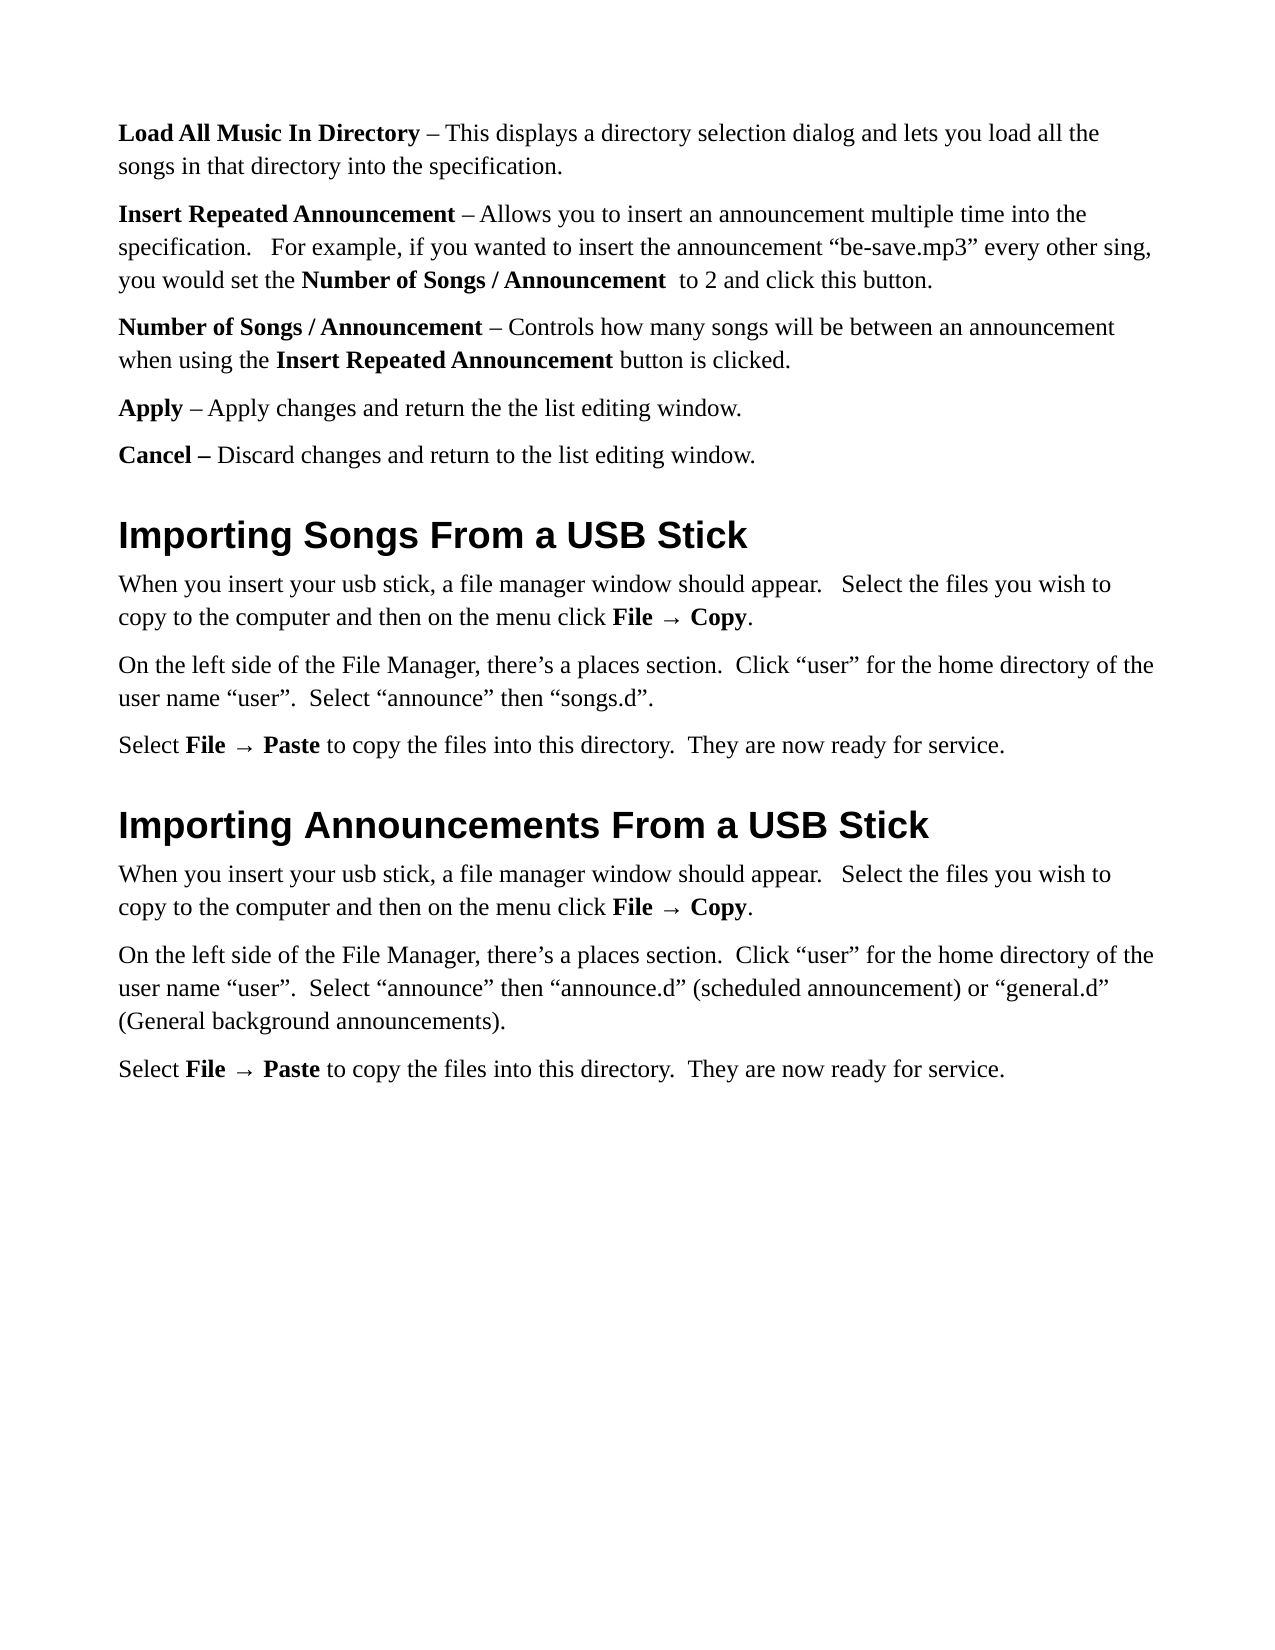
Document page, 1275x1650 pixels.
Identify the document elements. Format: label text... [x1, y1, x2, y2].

text On the left side of the File Manager, there’s a places section. Click “user” for the home directory of the user name “user”. Select “announce” then “songs.d”. [118, 650, 1157, 712]
subtitle Importing Songs From a USB Stick [118, 513, 1157, 557]
text On the left side of the File Manager, there’s a places section. Click “user” for the home directory of the user name “user”. Select “announce” then “announce.d” (scheduled announcement) or “general.d” (General background announcements). [118, 940, 1157, 1035]
subtitle Importing Announcements From a USB Stick [118, 803, 1157, 847]
text Select File → Paste to copy the files into this directory. They are now ready for service. [118, 1054, 1157, 1082]
text Apply – Apply changes and return the the list editing window. [118, 393, 1157, 422]
text Cancel – Discard changes and return to the list editing window. [118, 441, 1157, 469]
text Insert Repeated Announcement – Allows you to insert an announcement multiple time into the specification. For example, if you wanted to insert the announcement “be-save.mp3” every other sing, you would set the Number of Songs / Announcement to 2 and click this button. [118, 199, 1157, 293]
text When you insert your usb stick, a file manager window should appear. Select the files you wish to copy to the computer and then on the menu click File → Copy. [118, 569, 1157, 631]
text Load All Music In Directory – This displays a directory selection dialog and lets you load all the songs in that directory into the specification. [118, 118, 1157, 180]
text Select File → Paste to copy the files into this directory. They are now ready for service. [118, 731, 1157, 759]
text When you insert your usb stick, a file manager window should appear. Select the files you wish to copy to the computer and then on the menu click File → Copy. [118, 859, 1157, 921]
text Number of Songs / Announcement – Controls how many songs will be between an announcement when using the Insert Repeated Announcement button is clicked. [118, 312, 1157, 374]
